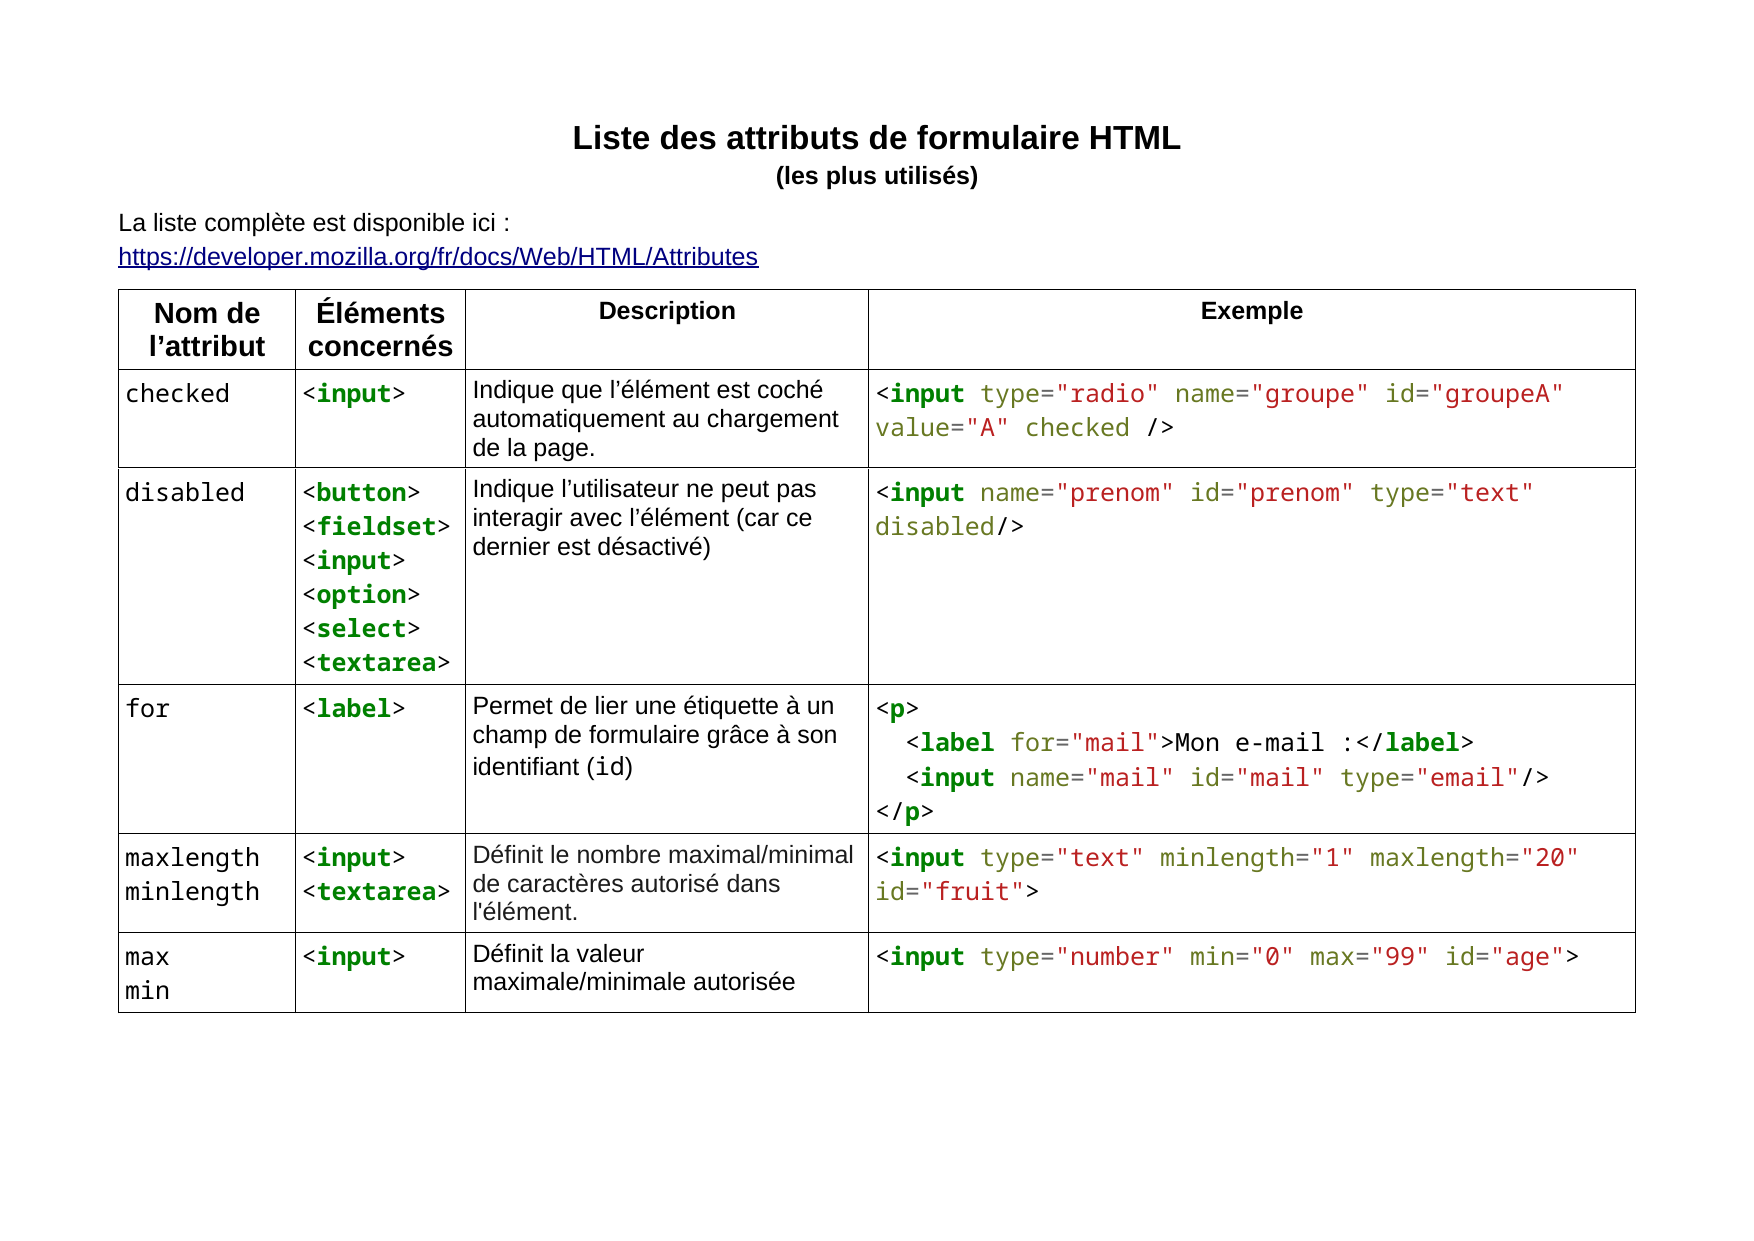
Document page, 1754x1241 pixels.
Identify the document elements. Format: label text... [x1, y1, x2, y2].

table_cell Indique que l’élément est coché automatiquement au chargement de la page. [466, 370, 868, 467]
table_cell disabled [119, 469, 295, 684]
table_cell <button> <fieldset> <input> <option> <select> <textarea> [296, 469, 465, 684]
table_cell <input type="text" minlength="1" maxlength="20" id="fruit"> [869, 834, 1635, 932]
table_cell <p> <label for="mail">Mon e-mail :</label> <input name="mail" id="mail" type="email"/> </p> [869, 685, 1635, 833]
table_cell <input> <textarea> [296, 834, 465, 932]
text La liste complète est disponible ici : https://developer.mozilla.org/fr/docs/Web/HTML/Attributes [118, 208, 1636, 270]
table_cell checked [119, 370, 295, 467]
table_cell <input> [296, 370, 465, 467]
table_cell for [119, 685, 295, 833]
table_header Nom de l’attribut [119, 290, 295, 369]
table_cell Permet de lier une étiquette à un champ de formulaire grâce à son identifiant (id) [466, 685, 868, 833]
table_cell max min [119, 933, 295, 1012]
table_cell Définit le nombre maximal/minimal de caractères autorisé dans l'élément. [466, 834, 868, 932]
table_cell maxlength minlength [119, 834, 295, 932]
table_cell <input name="prenom" id="prenom" type="text" disabled/> [869, 469, 1635, 684]
table_header Exemple [869, 290, 1635, 369]
table_cell Définit la valeur maximale/minimale autorisée [466, 933, 868, 1012]
table_cell <label> [296, 685, 465, 833]
table_cell <input type="number" min="0" max="99" id="age"> [869, 933, 1635, 1012]
table_cell <input> [296, 933, 465, 1012]
table_header Éléments concernés [296, 290, 465, 369]
table_cell <input type="radio" name="groupe" id="groupeA" value="A" checked /> [869, 370, 1635, 467]
table_header Description [466, 290, 868, 369]
table_cell Indique l’utilisateur ne peut pas interagir avec l’élément (car ce dernier est désactivé) [466, 469, 868, 684]
text Liste des attributs de formulaire HTML (les plus utilisés) [118, 118, 1636, 189]
